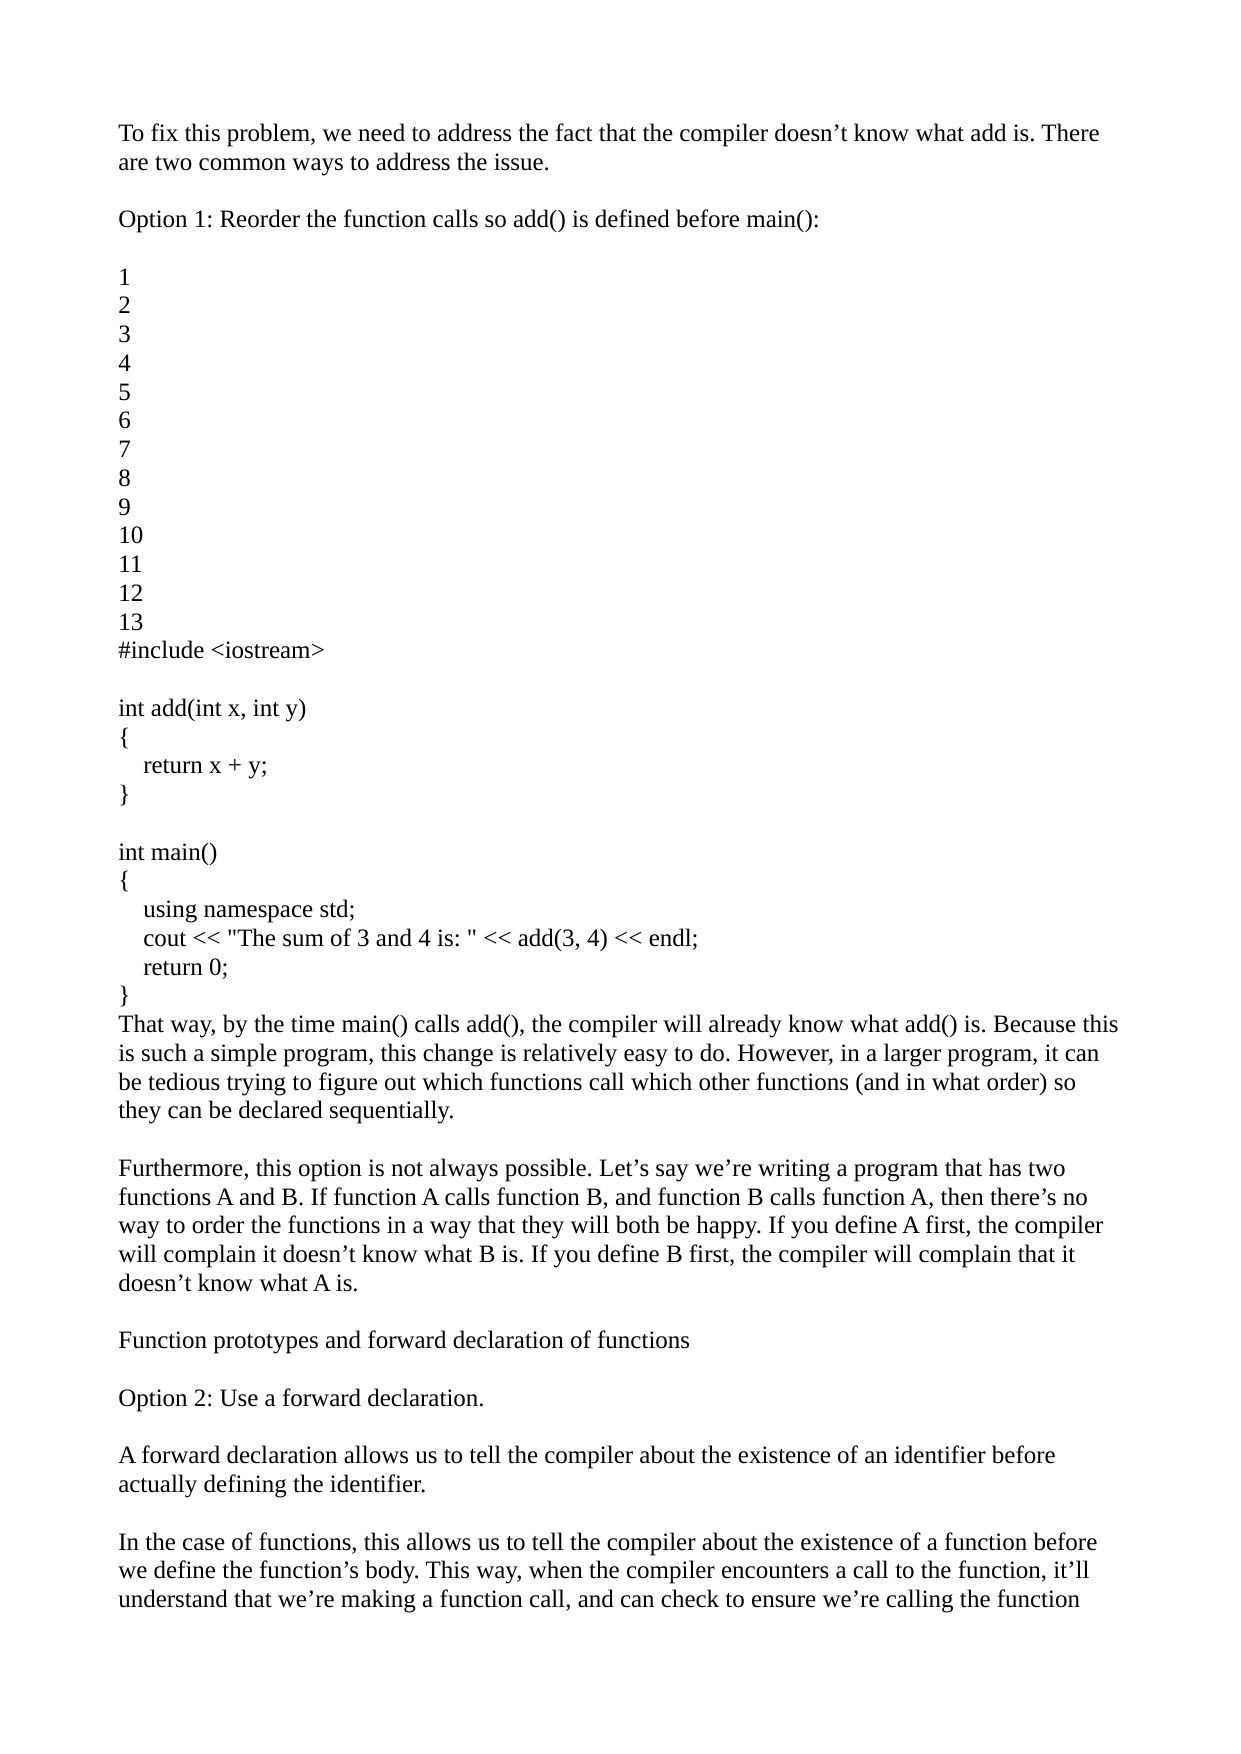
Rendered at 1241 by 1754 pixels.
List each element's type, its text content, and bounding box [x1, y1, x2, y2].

text int add(int x, int y) [118, 693, 1122, 722]
text { [118, 866, 1122, 894]
text Option 2: Use a forward declaration. [118, 1383, 1122, 1412]
text In the case of functions, this allows us to tell the compiler about the existence of a function before we define the function’s body. This way, when the compiler encounters a call to the function, it’ll understand that we’re making a function call, and can check to ensure we’re calling the function [118, 1527, 1122, 1613]
text 1 [118, 262, 1122, 291]
text { [118, 722, 1122, 751]
text 7 [118, 434, 1122, 463]
text } [118, 981, 1122, 1009]
text Function prototypes and forward declaration of functions [118, 1326, 1122, 1354]
text 9 [118, 492, 1122, 521]
text That way, by the time main() calls add(), the compiler will already know what add() is. Because this is such a simple program, this change is relatively easy to do. However, in a larger program, it can be tedious trying to figure out which functions call which other functions (and in what order) so they can be declared sequentially. [118, 1009, 1122, 1124]
text 12 [118, 578, 1122, 607]
text 6 [118, 406, 1122, 434]
text int main() [118, 837, 1122, 866]
text Furthermore, this option is not always possible. Let’s say we’re writing a program that has two functions A and B. If function A calls function B, and function B calls function A, then there’s no way to order the functions in a way that they will both be happy. If you define A first, the compiler will complain it doesn’t know what B is. If you define B first, the compiler will complain that it doesn’t know what A is. [118, 1153, 1122, 1297]
text return x + y; [118, 751, 1122, 779]
text using namespace std; [118, 894, 1122, 923]
text 4 [118, 348, 1122, 377]
text 13 [118, 607, 1122, 636]
text #include <iostream> [118, 636, 1122, 664]
text To fix this problem, we need to address the fact that the compiler doesn’t know what add is. There are two common ways to address the issue. [118, 118, 1122, 176]
text 10 [118, 521, 1122, 549]
text 3 [118, 319, 1122, 348]
text 11 [118, 549, 1122, 578]
text A forward declaration allows us to tell the compiler about the existence of an identifier before actually defining the identifier. [118, 1441, 1122, 1498]
text 2 [118, 291, 1122, 319]
text Option 1: Reorder the function calls so add() is defined before main(): [118, 204, 1122, 233]
text cout << "The sum of 3 and 4 is: " << add(3, 4) << endl; [118, 923, 1122, 952]
text 5 [118, 377, 1122, 406]
text } [118, 779, 1122, 808]
text 8 [118, 463, 1122, 492]
text return 0; [118, 952, 1122, 981]
